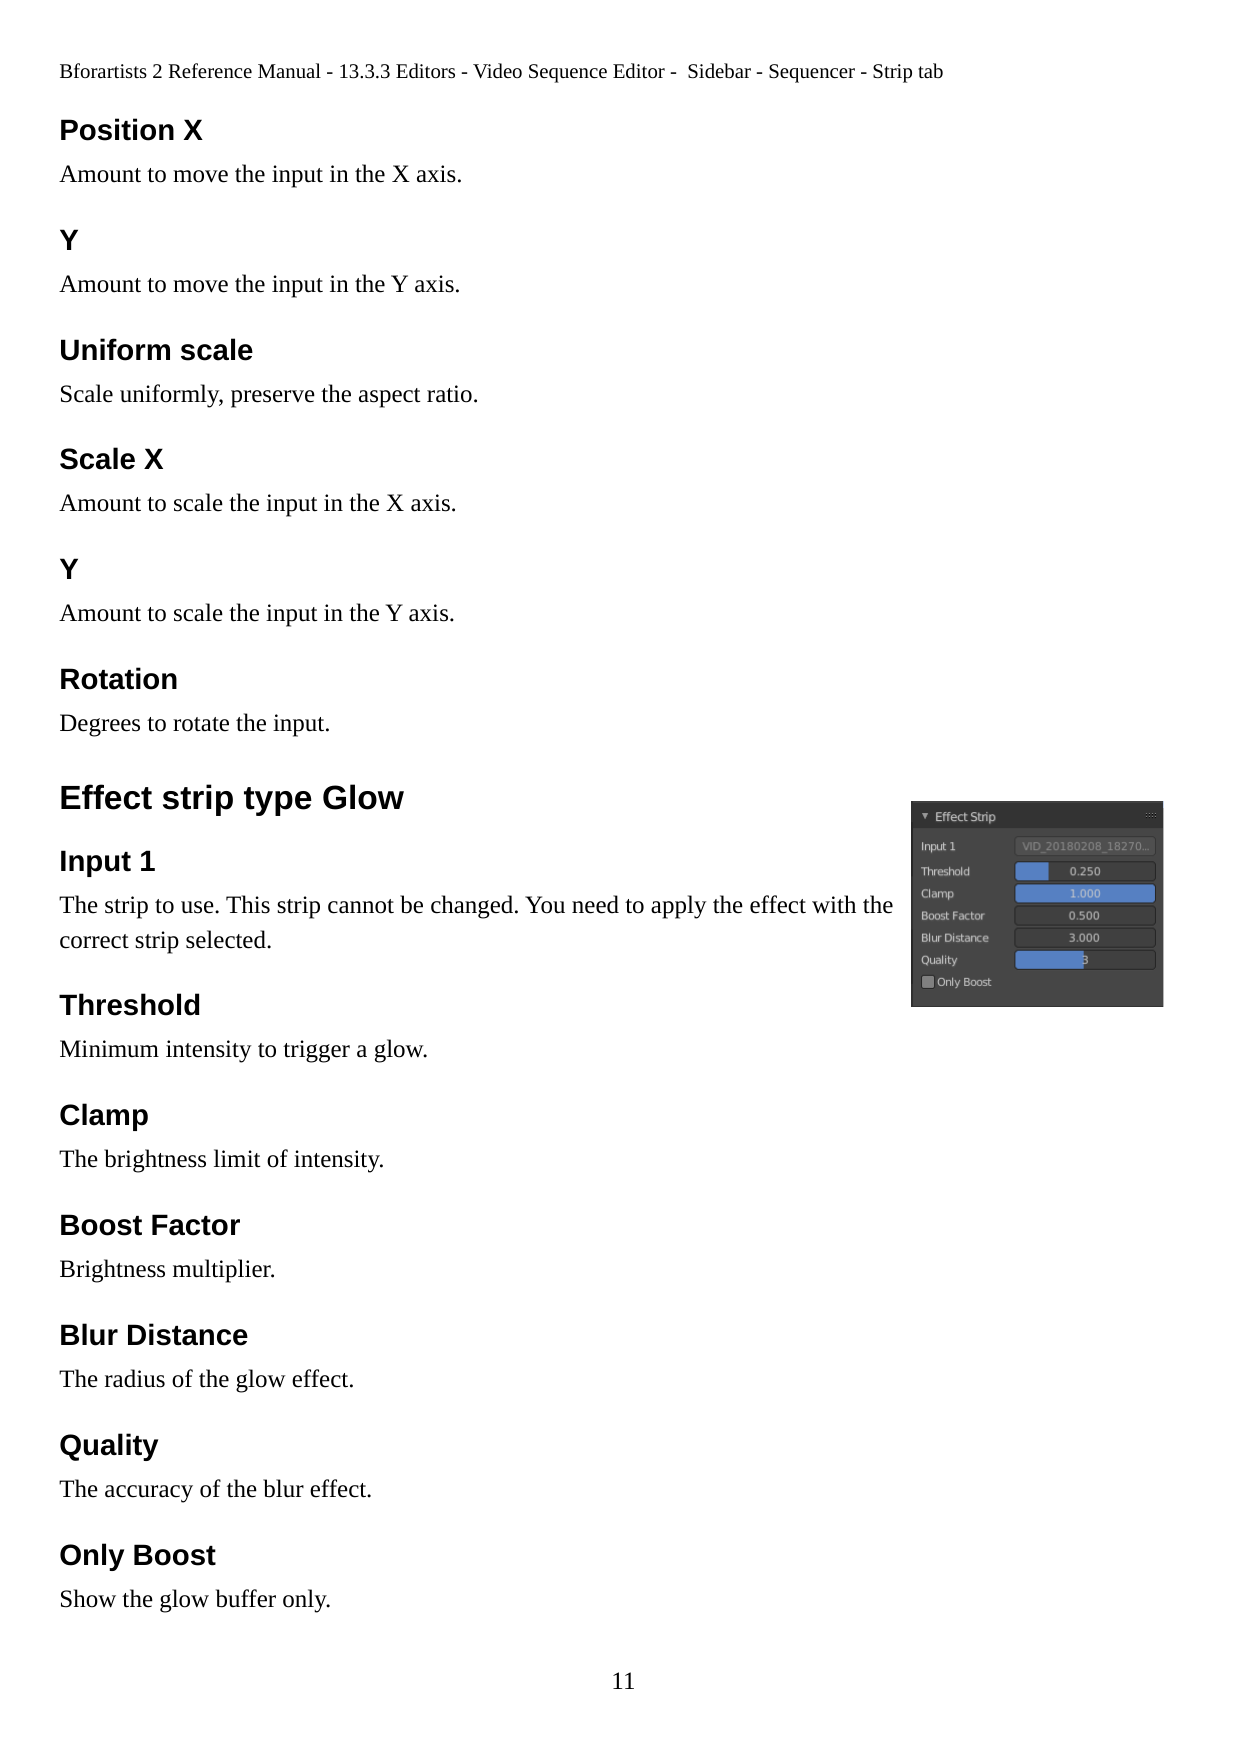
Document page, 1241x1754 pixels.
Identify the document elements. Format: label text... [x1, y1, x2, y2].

text Amount to move the input in the X axis. [59, 159, 1181, 188]
subtitle Rotation [59, 662, 1181, 696]
subtitle Blur Distance [59, 1318, 1181, 1352]
subtitle Quality [59, 1428, 1181, 1462]
subtitle Scale X [59, 442, 1181, 476]
subtitle [1164, 844, 1181, 878]
picture [911, 801, 1164, 1007]
subtitle Clamp [59, 1098, 1181, 1132]
text Amount to scale the input in the Y axis. [59, 598, 1181, 627]
subtitle Position X [59, 113, 1181, 146]
subtitle Y [59, 222, 1181, 256]
subtitle Boost Factor [59, 1208, 1181, 1242]
subtitle Threshold [59, 988, 1181, 1022]
text Brightness multiplier. [59, 1254, 1181, 1283]
subtitle Y [59, 552, 1181, 586]
subtitle Uniform scale [59, 332, 1181, 366]
text Minimum intensity to trigger a glow. [59, 1034, 1181, 1063]
text Scale uniformly, preserve the aspect ratio. [59, 379, 1181, 407]
text The radius of the glow effect. [59, 1364, 1181, 1393]
text Amount to scale the input in the X axis. [59, 488, 1181, 517]
text The brightness limit of intensity. [59, 1144, 1181, 1173]
text Degrees to rotate the input. [59, 708, 1181, 737]
subtitle Only Boost [59, 1538, 1181, 1572]
text Show the glow buffer only. [59, 1584, 1181, 1613]
subtitle Effect strip type Glow [59, 778, 1181, 817]
text The accuracy of the blur effect. [59, 1474, 1181, 1503]
text Amount to move the input in the Y axis. [59, 269, 1181, 297]
text The strip to use. This strip cannot be changed. You need to apply the effect with the correct strip selected. [59, 890, 911, 953]
subtitle Input 1 [59, 844, 911, 878]
